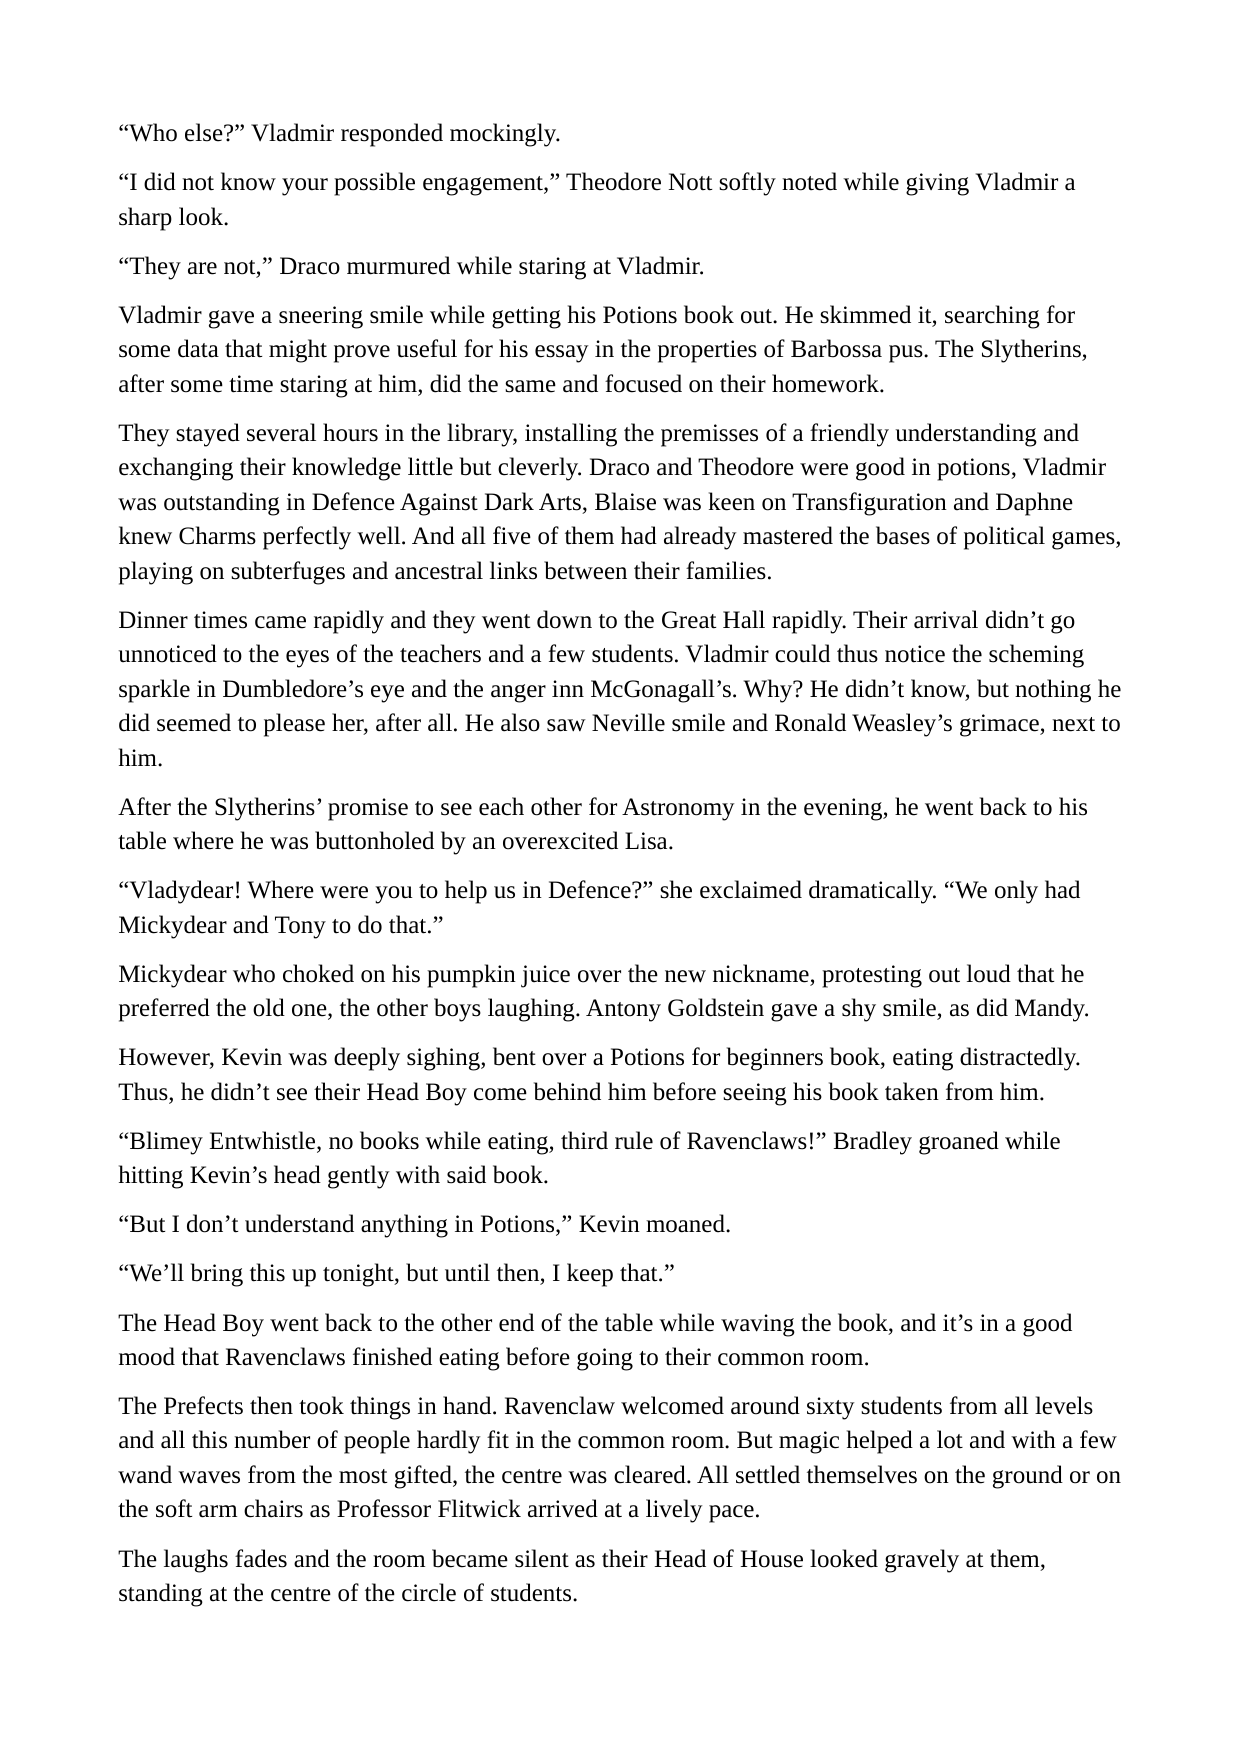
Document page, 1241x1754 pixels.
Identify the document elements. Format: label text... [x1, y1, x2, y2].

text However, Kevin was deeply sighing, bent over a Potions for beginners book, eating distractedly. Thus, he didn’t see their Head Boy come behind him before seeing his book taken from him. [118, 1042, 1122, 1106]
text Vladmir gave a sneering smile while getting his Potions book out. He skimmed it, searching for some data that might prove useful for his essay in the properties of Barbossa pus. The Slytherins, after some time staring at him, did the same and focused on their homework. [118, 300, 1122, 397]
text “Blimey Entwhistle, no books while eating, third rule of Ravenclaws!” Bradley groaned while hitting Kevin’s head gently with said book. [118, 1126, 1122, 1189]
text “Who else?” Vladmir responded mockingly. [118, 118, 1122, 147]
text “They are not,” Draco murmured while staring at Vladmir. [118, 251, 1122, 279]
text “But I don’t understand anything in Potions,” Kevin moaned. [118, 1209, 1122, 1238]
text They stayed several hours in the library, installing the premisses of a friendly understanding and exchanging their knowledge little but cleverly. Draco and Theodore were good in potions, Vladmir was outstanding in Defence Against Dark Arts, Blaise was keen on Transfiguration and Daphne knew Charms perfectly well. And all five of them had already mastered the bases of political games, playing on subterfuges and ancestral links between their families. [118, 418, 1122, 584]
text The laughs fades and the room became silent as their Head of House looked gravely at them, standing at the centre of the circle of students. [118, 1544, 1122, 1607]
text The Prefects then took things in hand. Ravenclaw welcomed around sixty students from all levels and all this number of people hardly fit in the common room. But magic helped a lot and with a few wand waves from the most gifted, the centre was cleared. All settled themselves on the ground or on the soft arm chairs as Professor Flitwick arrived at a lively pace. [118, 1391, 1122, 1523]
text Dinner times came rapidly and they went down to the Great Hall rapidly. Their arrival didn’t go unnoticed to the eyes of the teachers and a few students. Vladmir could thus notice the scheming sparkle in Dumbledore’s eye and the anger inn McGonagall’s. Why? He didn’t know, but nothing he did seemed to please her, after all. He also saw Neville smile and Ronald Weasley’s grimace, next to him. [118, 605, 1122, 771]
text “We’ll bring this up tonight, but until then, I keep that.” [118, 1258, 1122, 1287]
text The Head Boy went back to the other end of the table while waving the book, and it’s in a good mood that Ravenclaws finished eating before going to their common room. [118, 1308, 1122, 1371]
text Mickydear who choked on his pumpkin juice over the new nickname, protesting out loud that he preferred the old one, the other boys laughing. Antony Goldstein gave a shy smile, as did Mandy. [118, 959, 1122, 1022]
text “Vladydear! Where were you to help us in Defence?” she exclaimed dramatically. “We only had Mickydear and Tony to do that.” [118, 875, 1122, 938]
text “I did not know your possible engagement,” Theodore Nott softly noted while giving Vladmir a sharp look. [118, 167, 1122, 230]
text After the Slytherins’ promise to see each other for Astronomy in the evening, he went back to his table where he was buttonholed by an overexcited Lisa. [118, 792, 1122, 855]
